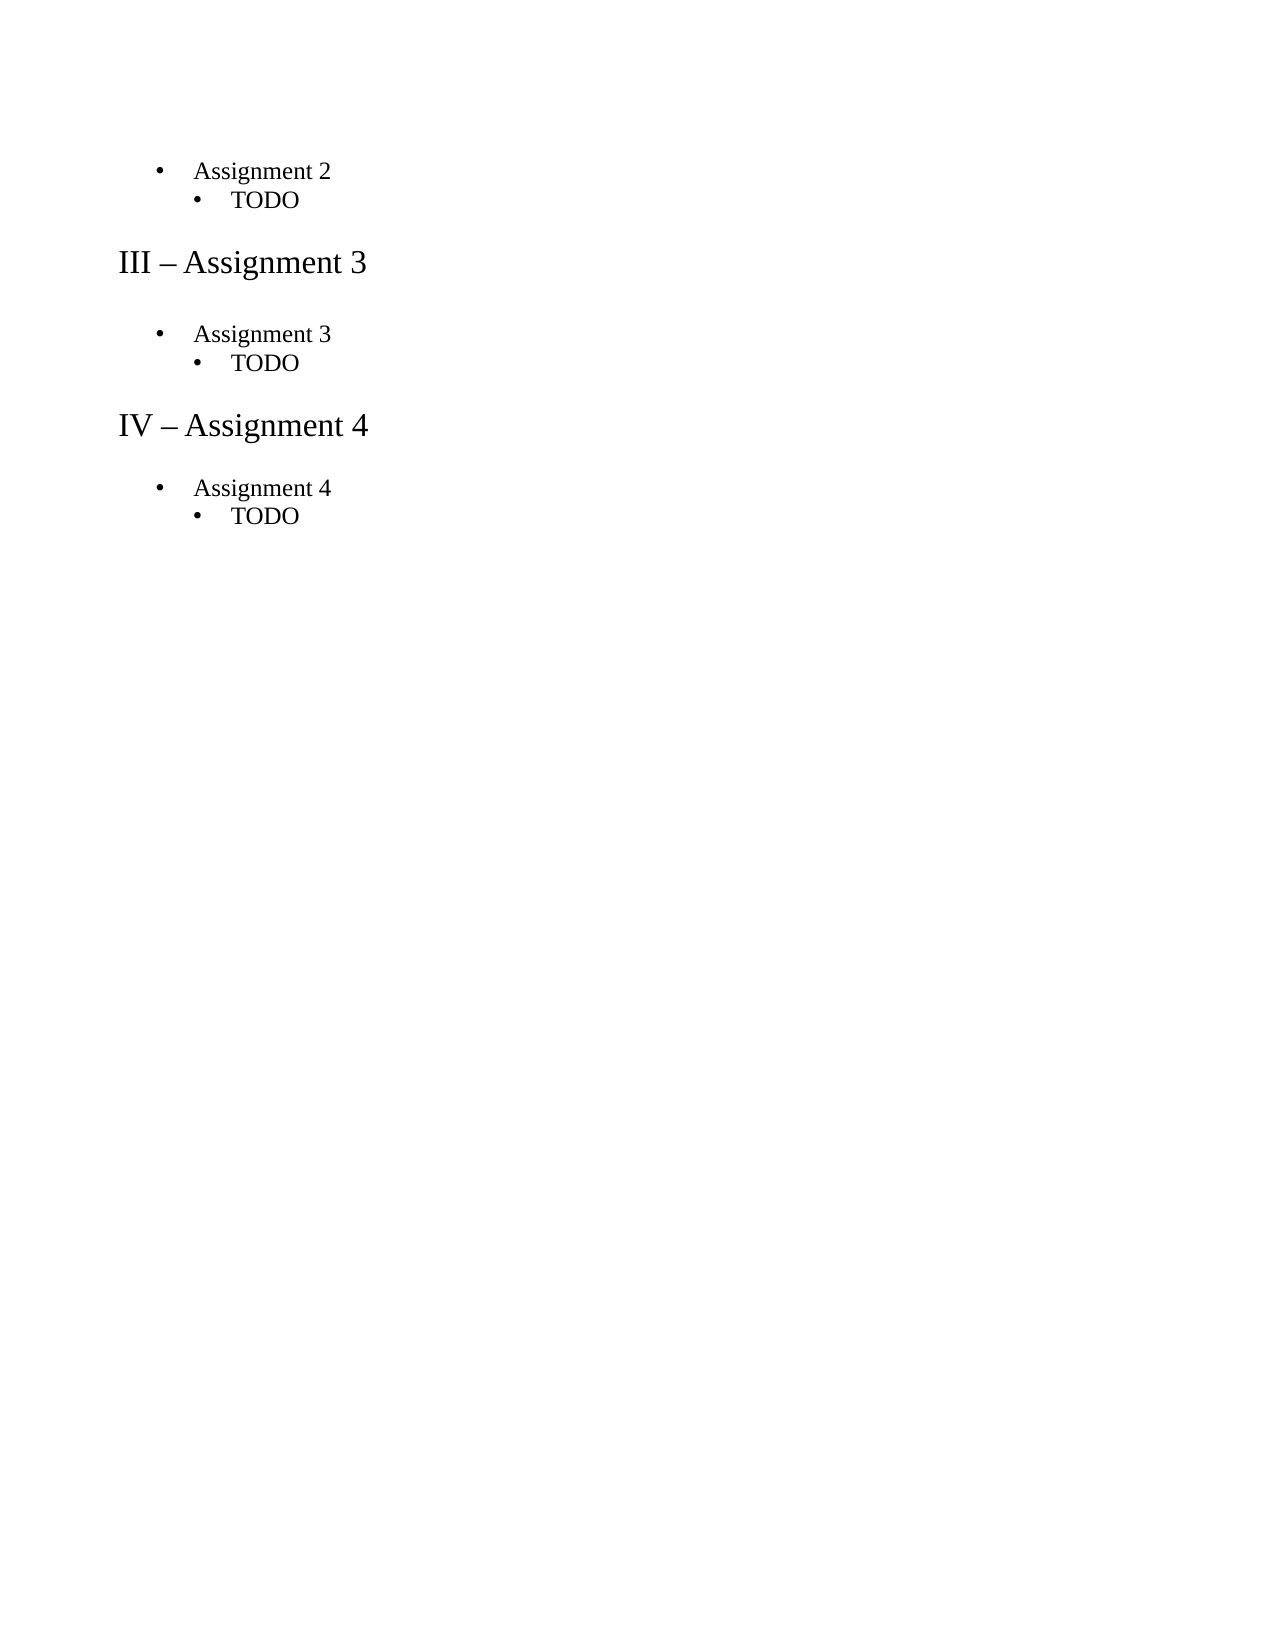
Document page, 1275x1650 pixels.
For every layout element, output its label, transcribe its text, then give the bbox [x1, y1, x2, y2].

list Assignment 4 [156, 473, 1157, 501]
text IV – Assignment 4 [118, 406, 1157, 444]
list TODO [193, 348, 1157, 377]
list TODO [193, 501, 1157, 530]
list TODO [193, 185, 1157, 214]
list Assignment 2 [156, 156, 1157, 185]
list Assignment 3 [156, 319, 1157, 348]
text III – Assignment 3 [118, 243, 1157, 281]
